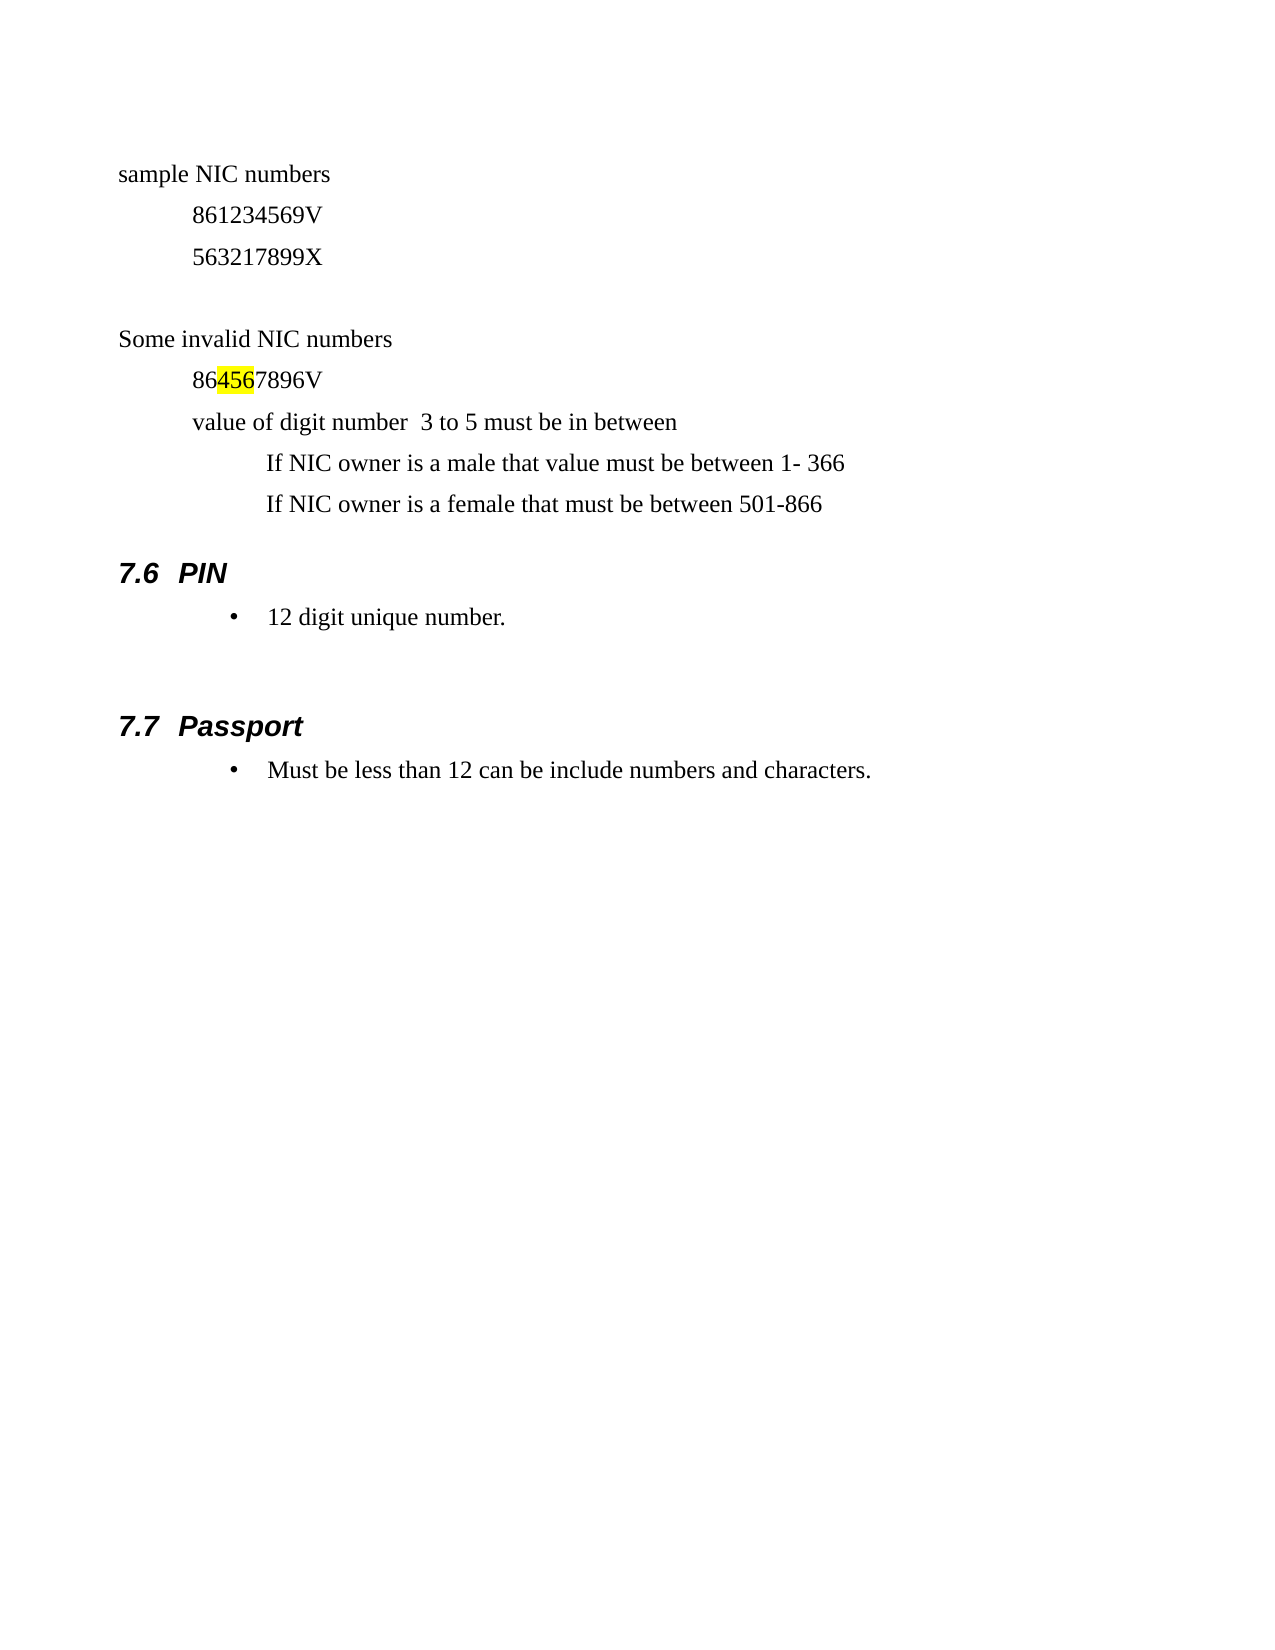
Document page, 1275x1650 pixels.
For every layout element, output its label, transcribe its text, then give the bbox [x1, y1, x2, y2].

text Some invalid NIC numbers [118, 324, 1157, 353]
list 12 digit unique number. [229, 602, 1157, 630]
subtitle PIN [118, 556, 1157, 589]
text 864567896V [118, 366, 1157, 394]
text 861234569V [118, 201, 1157, 229]
text value of digit number 3 to 5 must be in between [118, 407, 1157, 436]
text 563217899X [118, 242, 1157, 271]
text If NIC owner is a male that value must be between 1- 366 [118, 448, 1157, 477]
text sample NIC numbers [118, 159, 1157, 188]
text If NIC owner is a female that must be between 501-866 [118, 489, 1157, 518]
subtitle Passport [118, 709, 1157, 743]
list Must be less than 12 can be include numbers and characters. [229, 755, 1157, 784]
